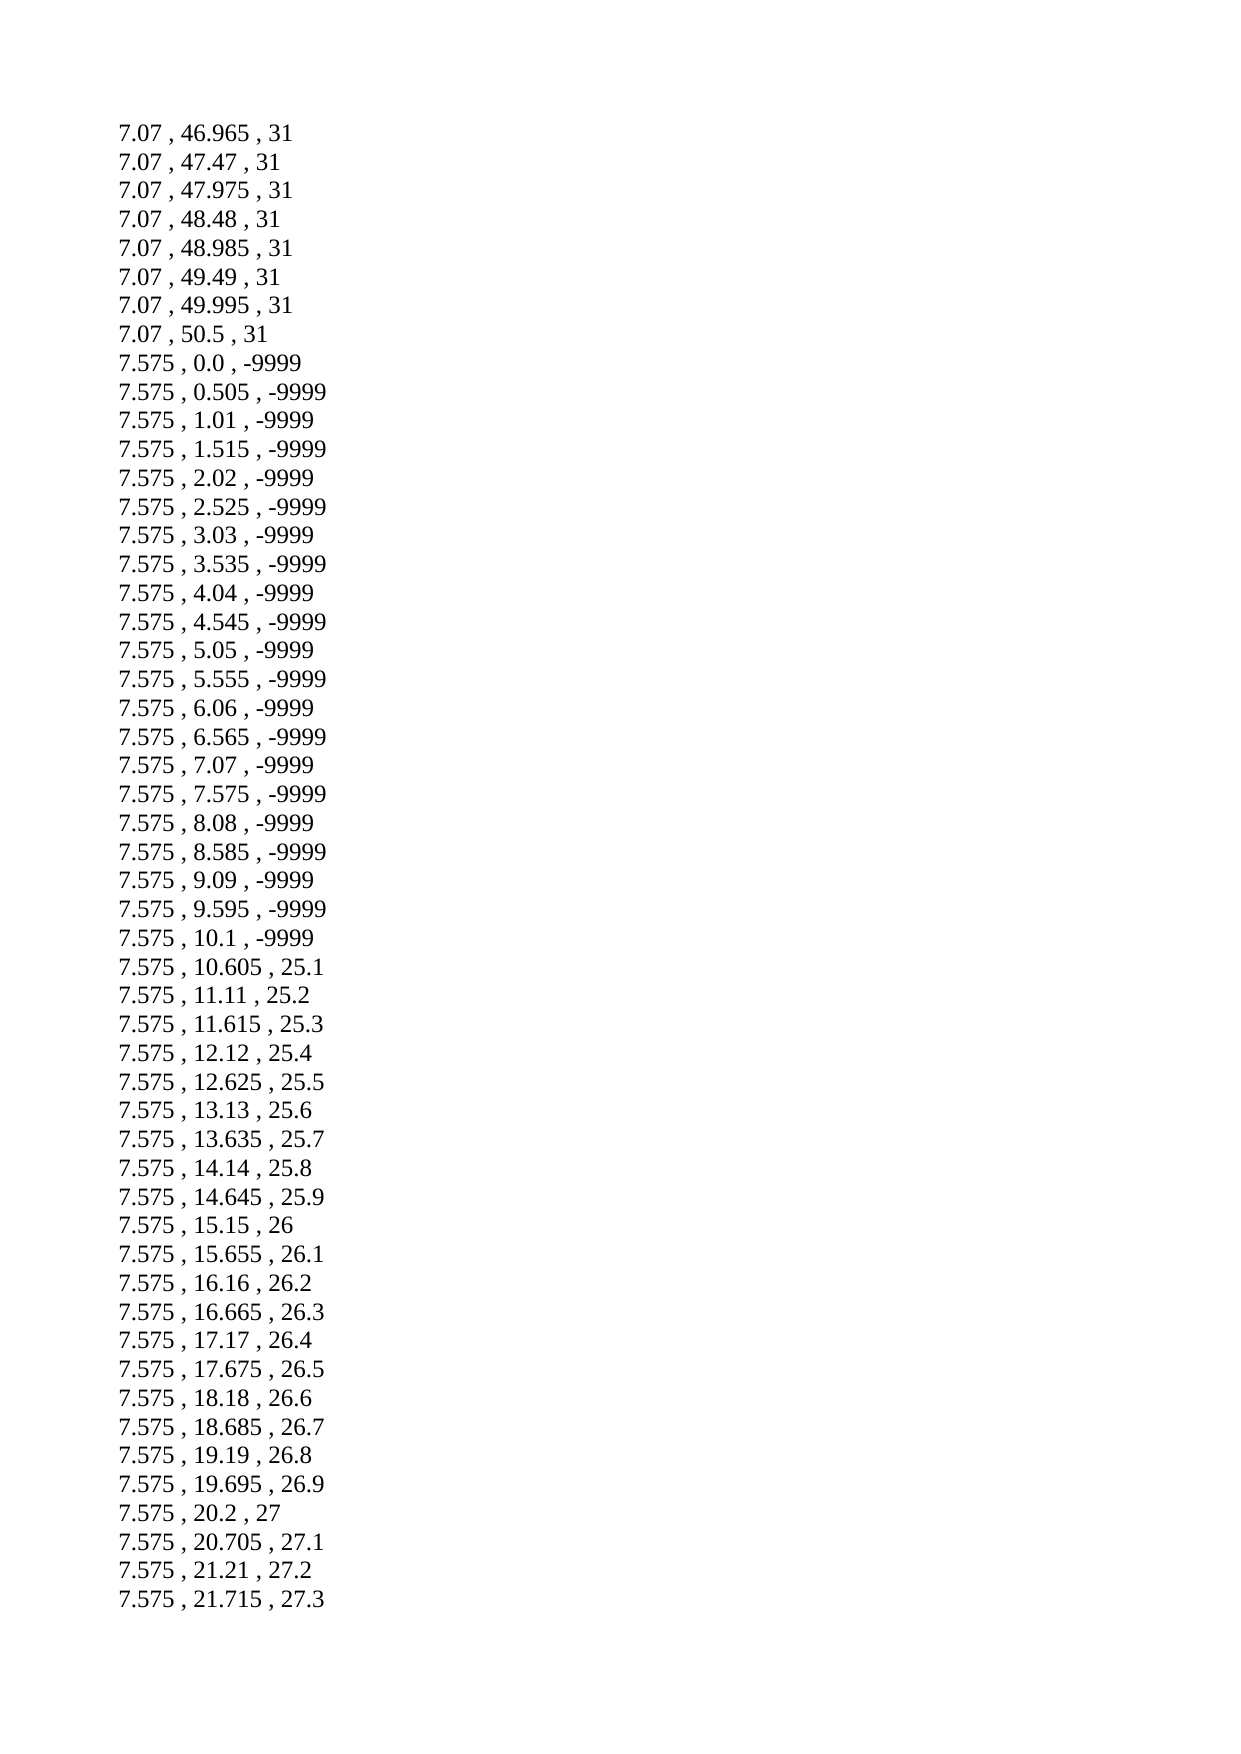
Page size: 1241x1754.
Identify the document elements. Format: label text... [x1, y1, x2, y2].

text 7.575 , 9.595 , -9999 [118, 894, 1122, 923]
text 7.575 , 16.665 , 26.3 [118, 1297, 1122, 1326]
text 7.575 , 21.715 , 27.3 [118, 1584, 1122, 1613]
text 7.575 , 11.615 , 25.3 [118, 1009, 1122, 1038]
text 7.575 , 14.645 , 25.9 [118, 1182, 1122, 1211]
text 7.575 , 1.515 , -9999 [118, 434, 1122, 463]
text 7.575 , 3.03 , -9999 [118, 521, 1122, 549]
text 7.575 , 13.13 , 25.6 [118, 1096, 1122, 1124]
text 7.575 , 10.1 , -9999 [118, 923, 1122, 952]
text 7.07 , 47.975 , 31 [118, 176, 1122, 204]
text 7.07 , 49.995 , 31 [118, 291, 1122, 319]
text 7.07 , 48.48 , 31 [118, 204, 1122, 233]
text 7.575 , 12.12 , 25.4 [118, 1038, 1122, 1067]
text 7.575 , 14.14 , 25.8 [118, 1153, 1122, 1182]
text 7.575 , 21.21 , 27.2 [118, 1556, 1122, 1584]
text 7.07 , 46.965 , 31 [118, 118, 1122, 147]
text 7.575 , 15.15 , 26 [118, 1211, 1122, 1239]
text 7.575 , 4.545 , -9999 [118, 607, 1122, 636]
text 7.575 , 8.585 , -9999 [118, 837, 1122, 866]
text 7.575 , 4.04 , -9999 [118, 578, 1122, 607]
text 7.575 , 17.17 , 26.4 [118, 1326, 1122, 1354]
text 7.575 , 0.505 , -9999 [118, 377, 1122, 406]
text 7.575 , 19.19 , 26.8 [118, 1441, 1122, 1469]
text 7.575 , 18.18 , 26.6 [118, 1383, 1122, 1412]
text 7.575 , 12.625 , 25.5 [118, 1067, 1122, 1096]
text 7.575 , 17.675 , 26.5 [118, 1354, 1122, 1383]
text 7.575 , 19.695 , 26.9 [118, 1469, 1122, 1498]
text 7.575 , 9.09 , -9999 [118, 866, 1122, 894]
text 7.575 , 5.05 , -9999 [118, 636, 1122, 664]
text 7.07 , 49.49 , 31 [118, 262, 1122, 291]
text 7.575 , 2.02 , -9999 [118, 463, 1122, 492]
text 7.575 , 10.605 , 25.1 [118, 952, 1122, 981]
text 7.575 , 7.07 , -9999 [118, 751, 1122, 779]
text 7.575 , 20.2 , 27 [118, 1498, 1122, 1527]
text 7.575 , 8.08 , -9999 [118, 808, 1122, 837]
text 7.575 , 16.16 , 26.2 [118, 1268, 1122, 1297]
text 7.575 , 13.635 , 25.7 [118, 1124, 1122, 1153]
text 7.575 , 2.525 , -9999 [118, 492, 1122, 521]
text 7.575 , 11.11 , 25.2 [118, 981, 1122, 1009]
text 7.575 , 7.575 , -9999 [118, 779, 1122, 808]
text 7.07 , 48.985 , 31 [118, 233, 1122, 262]
text 7.07 , 47.47 , 31 [118, 147, 1122, 176]
text 7.575 , 15.655 , 26.1 [118, 1239, 1122, 1268]
text 7.575 , 5.555 , -9999 [118, 664, 1122, 693]
text 7.575 , 3.535 , -9999 [118, 549, 1122, 578]
text 7.575 , 20.705 , 27.1 [118, 1527, 1122, 1556]
text 7.575 , 0.0 , -9999 [118, 348, 1122, 377]
text 7.575 , 18.685 , 26.7 [118, 1412, 1122, 1441]
text 7.575 , 1.01 , -9999 [118, 406, 1122, 434]
text 7.575 , 6.565 , -9999 [118, 722, 1122, 751]
text 7.575 , 6.06 , -9999 [118, 693, 1122, 722]
text 7.07 , 50.5 , 31 [118, 319, 1122, 348]
